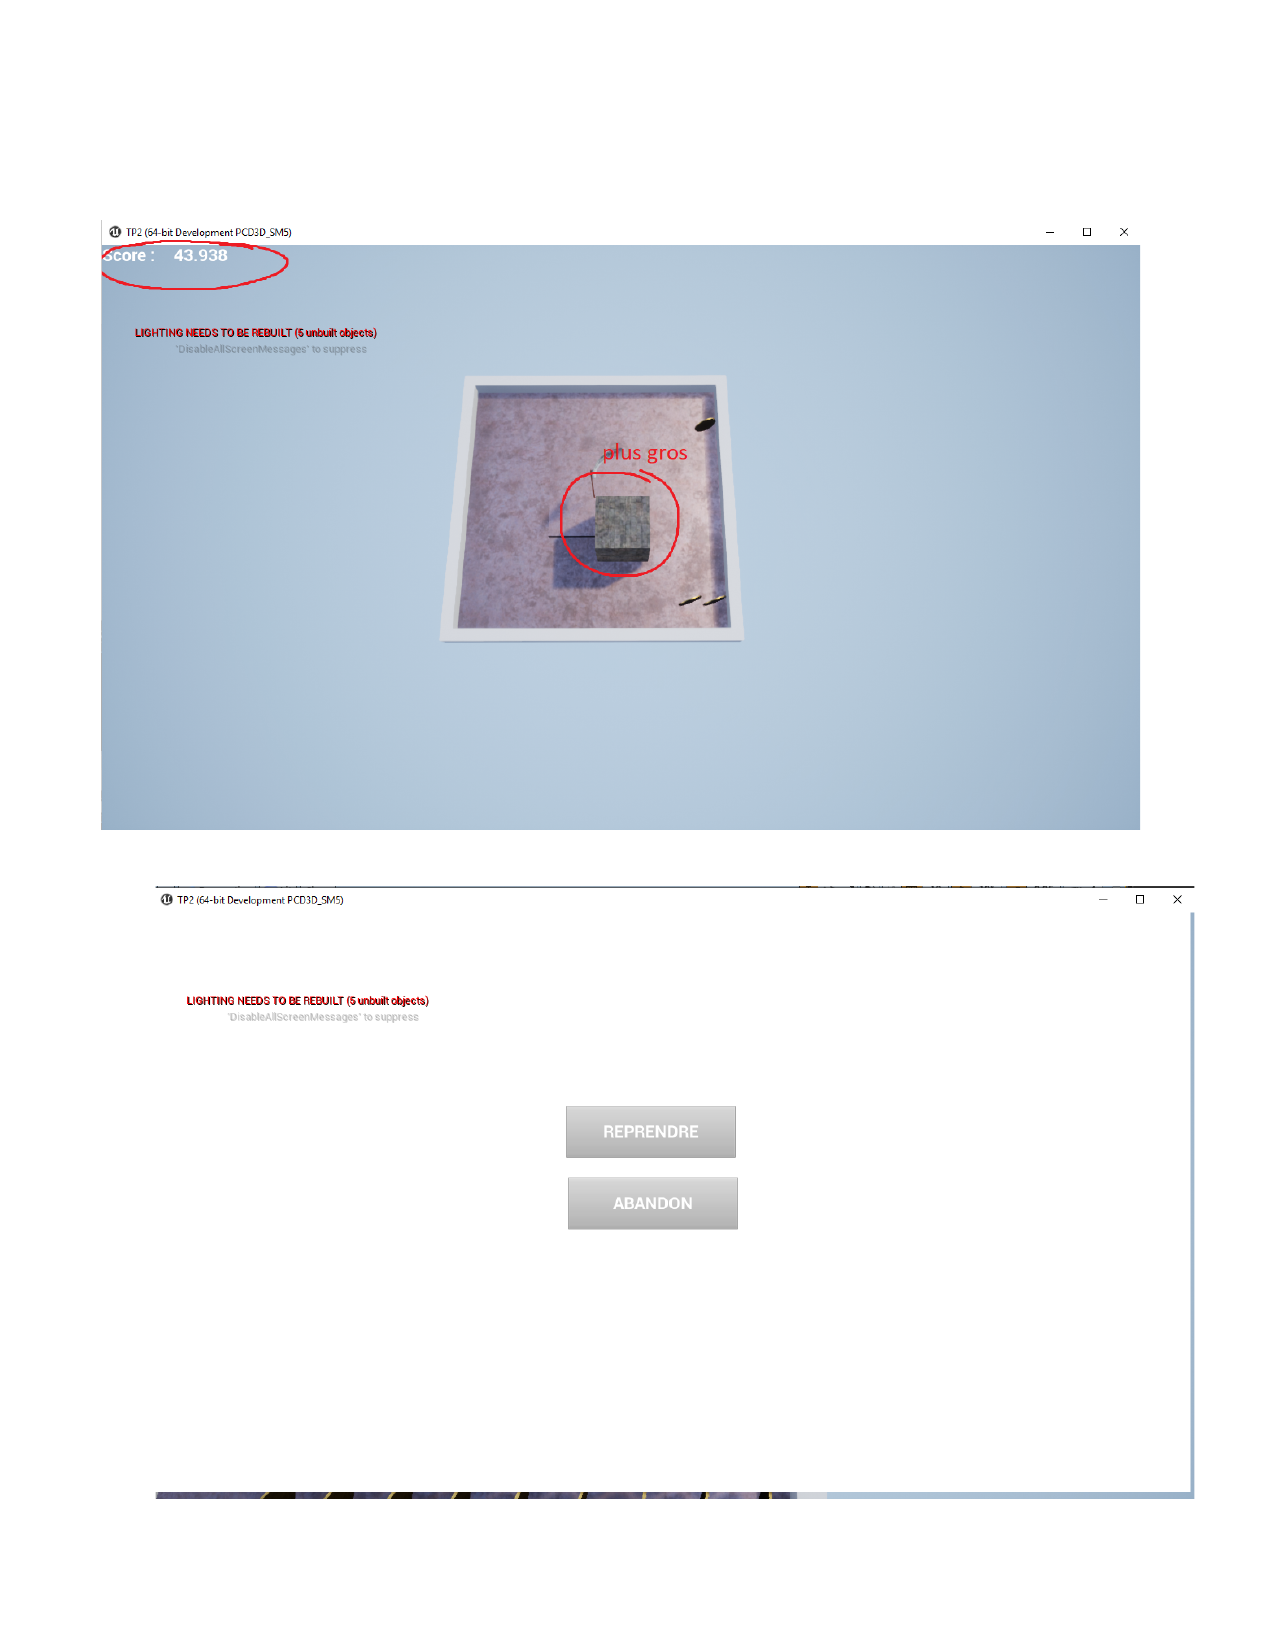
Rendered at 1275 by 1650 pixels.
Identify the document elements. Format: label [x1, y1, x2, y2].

picture [155, 886, 1195, 1499]
picture [101, 220, 1141, 830]
